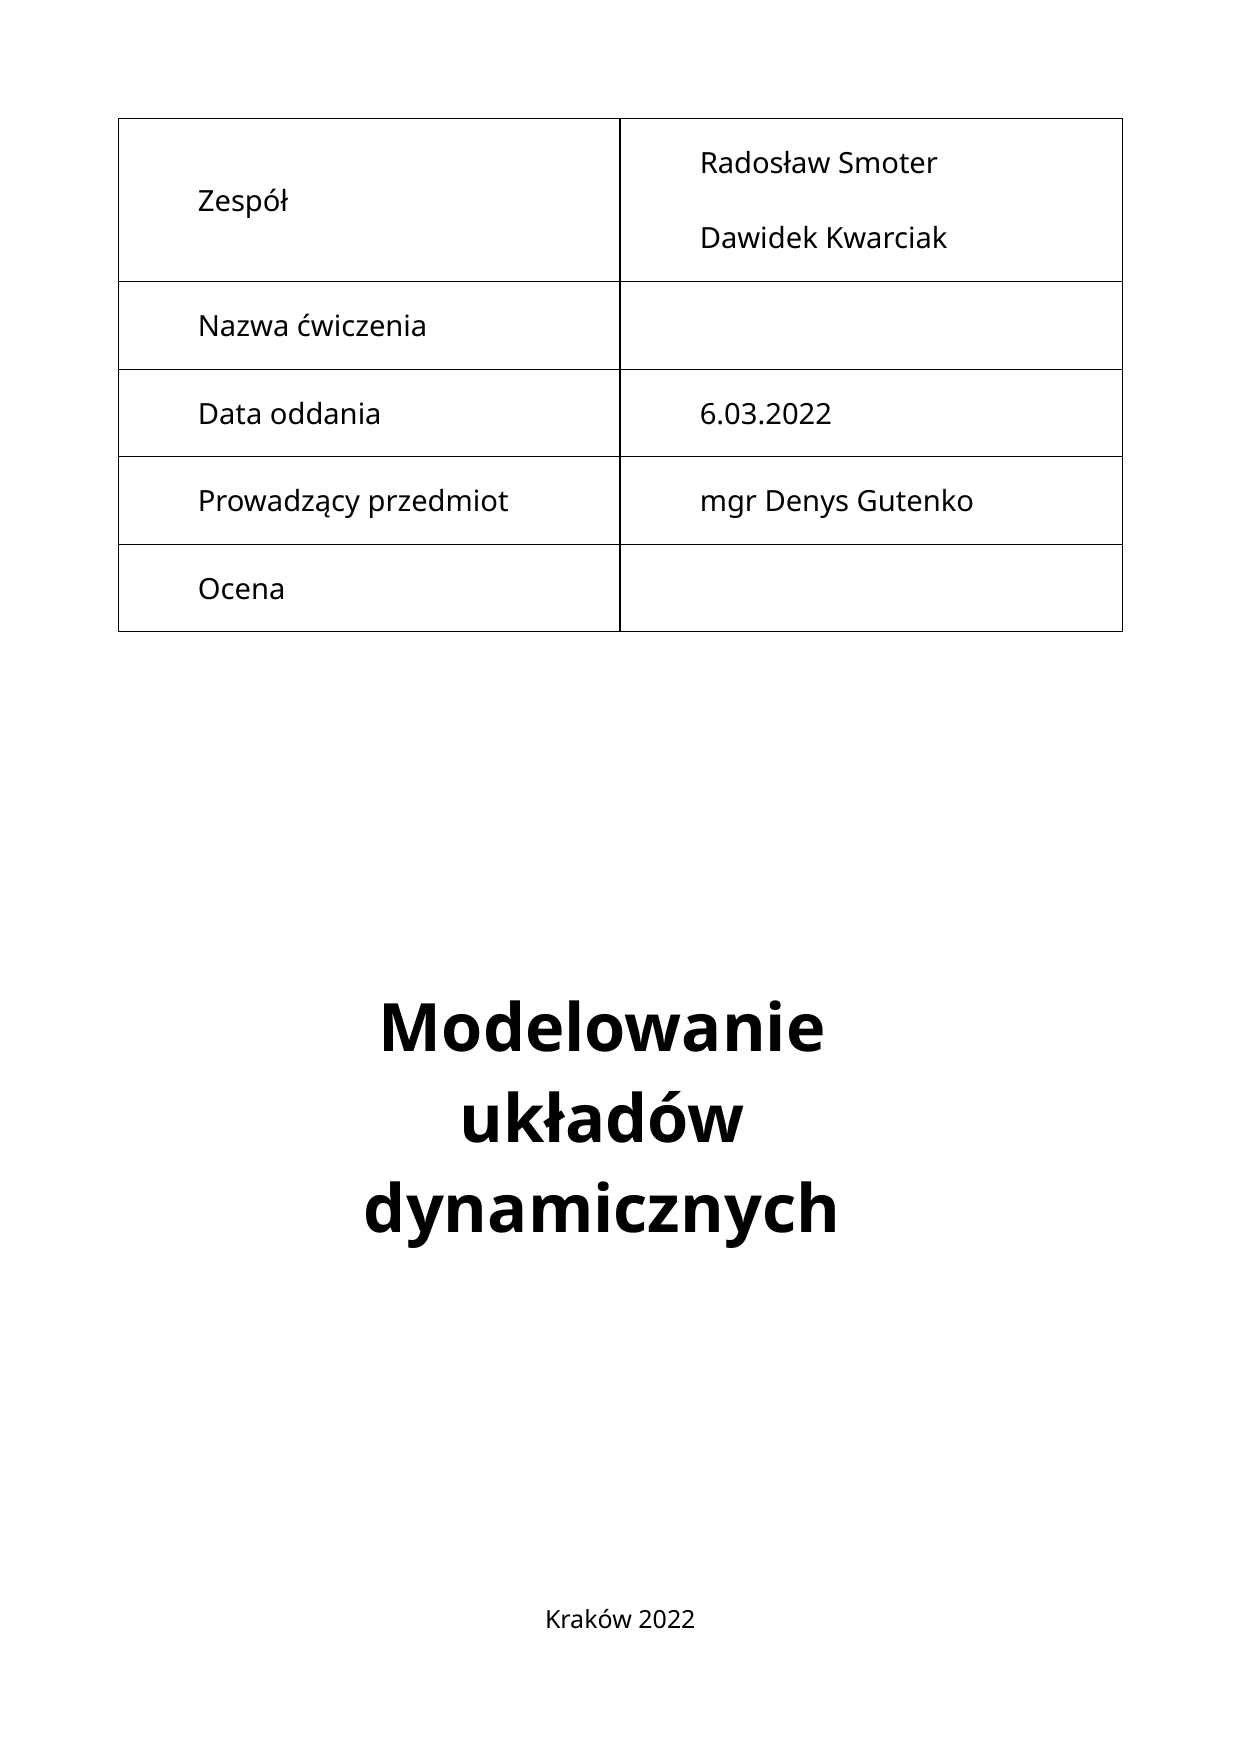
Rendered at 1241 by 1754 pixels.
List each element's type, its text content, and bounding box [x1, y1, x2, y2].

table_cell [621, 282, 1122, 368]
table_cell Data oddania [119, 370, 619, 456]
table_cell Nazwa ćwiczenia [119, 282, 619, 368]
table_cell Prowadzący przedmiot [119, 457, 619, 544]
table_cell 6.03.2022 [621, 370, 1122, 456]
table_cell mgr Denys Gutenko [621, 457, 1122, 544]
table_header Radosław Smoter Dawidek Kwarciak [621, 119, 1122, 281]
table_cell [621, 545, 1122, 631]
table_header Zespół [119, 119, 619, 281]
table_cell Ocena [119, 545, 619, 631]
